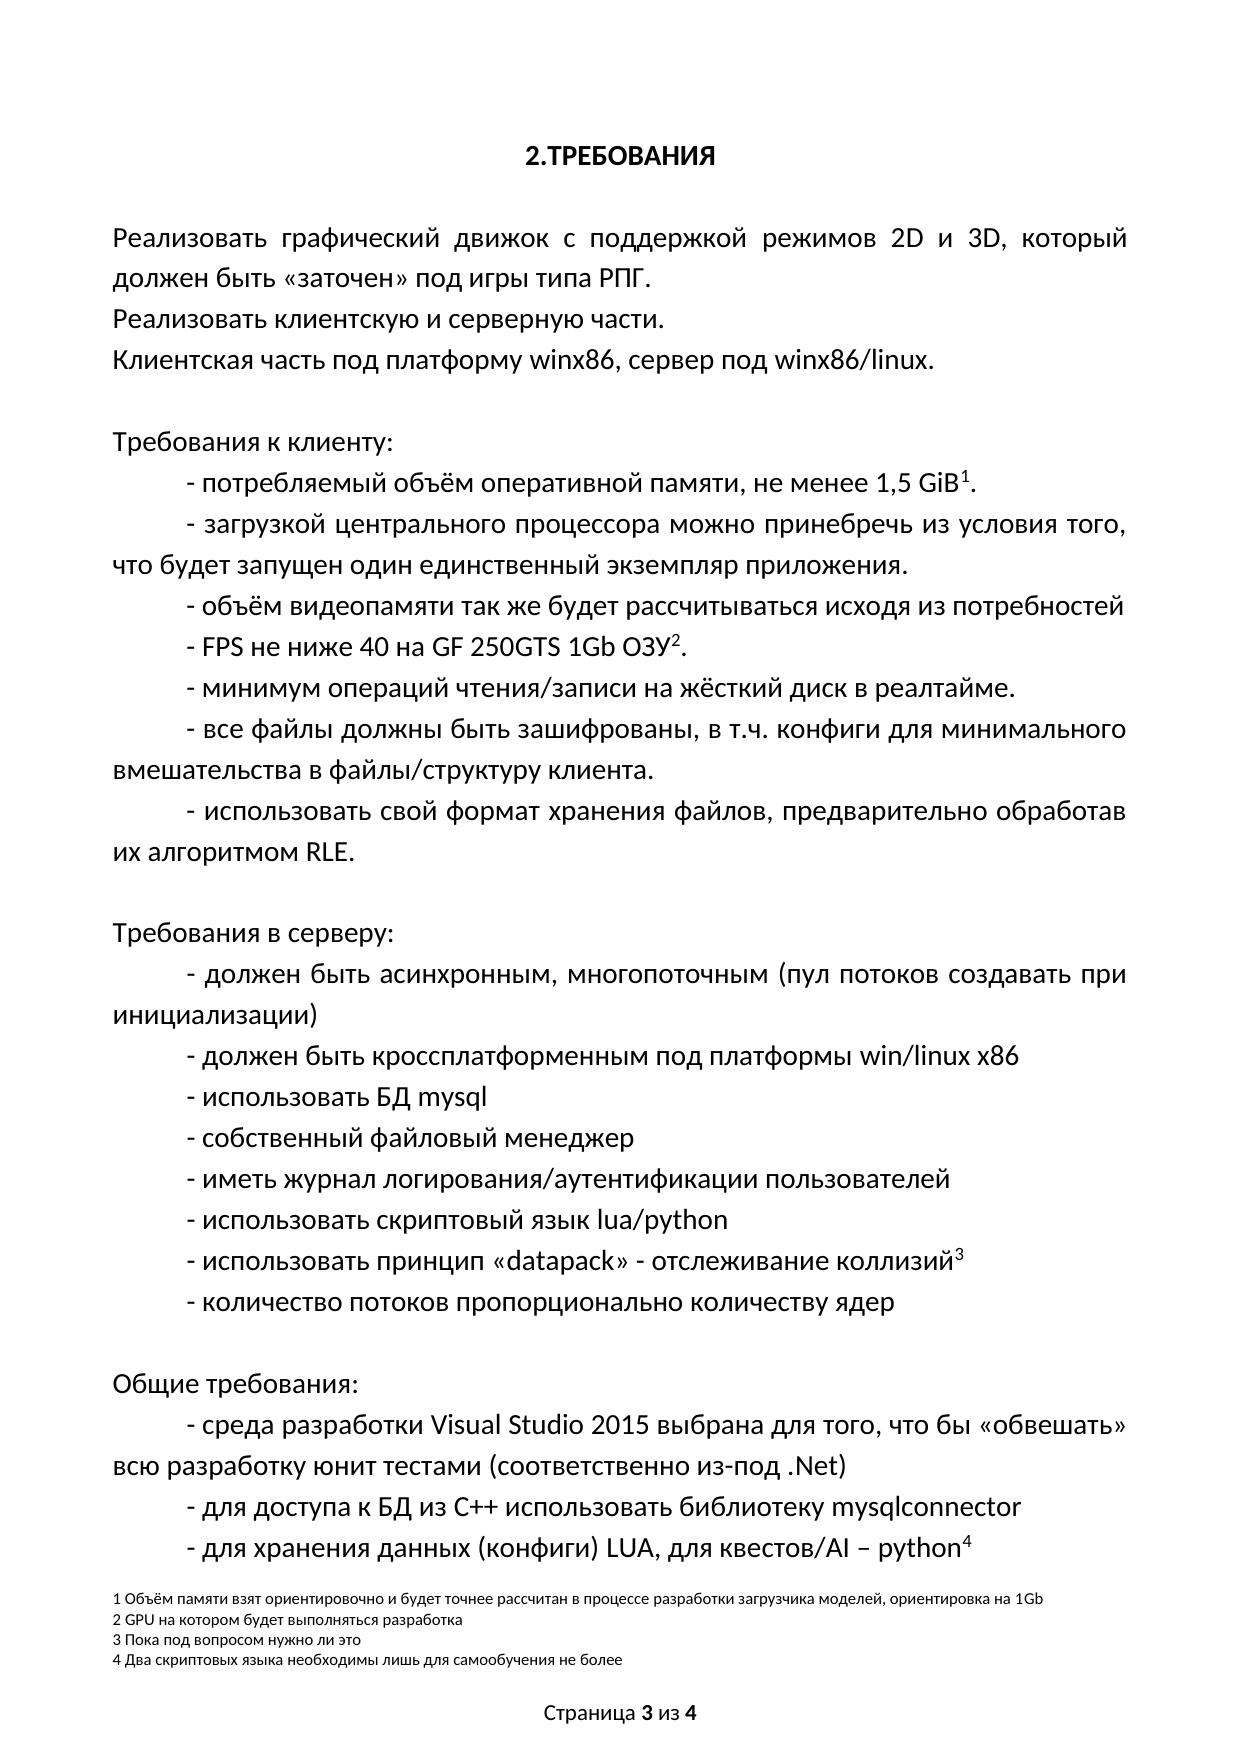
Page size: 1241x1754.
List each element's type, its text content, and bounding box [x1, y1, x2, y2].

text - объём видеопамяти так же будет рассчитываться исходя из потребностей [112, 587, 1128, 623]
text Требования в серверу: [112, 914, 1128, 950]
text - FPS не ниже 40 на GF 250GTS 1Gb ОЗУ2. [112, 628, 1128, 664]
text - использовать принцип «datapack» - отслеживание коллизий3 [112, 1242, 1128, 1278]
text - должен быть кроссплатформенным под платформы win/linux x86 [112, 1037, 1128, 1073]
text - потребляемый объём оперативной памяти, не менее 1,5 GiB1. [112, 464, 1128, 500]
text - для доступа к БД из C++ использовать библиотеку mysqlconnector [112, 1488, 1128, 1523]
text Общие требования: [112, 1365, 1128, 1401]
text - использовать скриптовый язык lua/python [112, 1201, 1128, 1237]
text - все файлы должны быть зашифрованы, в т.ч. конфиги для минимального вмешательства в файлы/структуру клиента. [112, 710, 1128, 786]
text Реализовать графический движок с поддержкой режимов 2D и 3D, который должен быть «заточен» под игры типа РПГ. [112, 219, 1128, 295]
text Требования к клиенту: [112, 423, 1128, 459]
text Реализовать клиентскую и серверную части. [112, 301, 1128, 336]
text - количество потоков пропорционально количеству ядер [112, 1283, 1128, 1319]
text - для хранения данных (конфиги) LUA, для квестов/AI – python4 [112, 1529, 1128, 1564]
text - минимум операций чтения/записи на жёсткий диск в реалтайме. [112, 669, 1128, 704]
text - загрузкой центрального процессора можно принебречь из условия того, что будет запущен один единственный экземпляр приложения. [112, 505, 1128, 582]
text - среда разработки Visual Studio 2015 выбрана для того, что бы «обвешать» всю разработку юнит тестами (соответственно из-под .Net) [112, 1406, 1128, 1482]
text - использовать БД mysql [112, 1078, 1128, 1114]
text - иметь журнал логирования/аутентификации пользователей [112, 1160, 1128, 1196]
text - использовать свой формат хранения файлов, предварительно обработав их алгоритмом RLE. [112, 792, 1128, 868]
text - должен быть асинхронным, многопоточным (пул потоков создавать при инициализации) [112, 956, 1128, 1032]
text - собственный файловый менеджер [112, 1119, 1128, 1155]
text 2.ТРЕБОВАНИЯ [112, 137, 1128, 172]
text Клиентская часть под платформу winx86, сервер под winx86/linux. [112, 341, 1128, 377]
